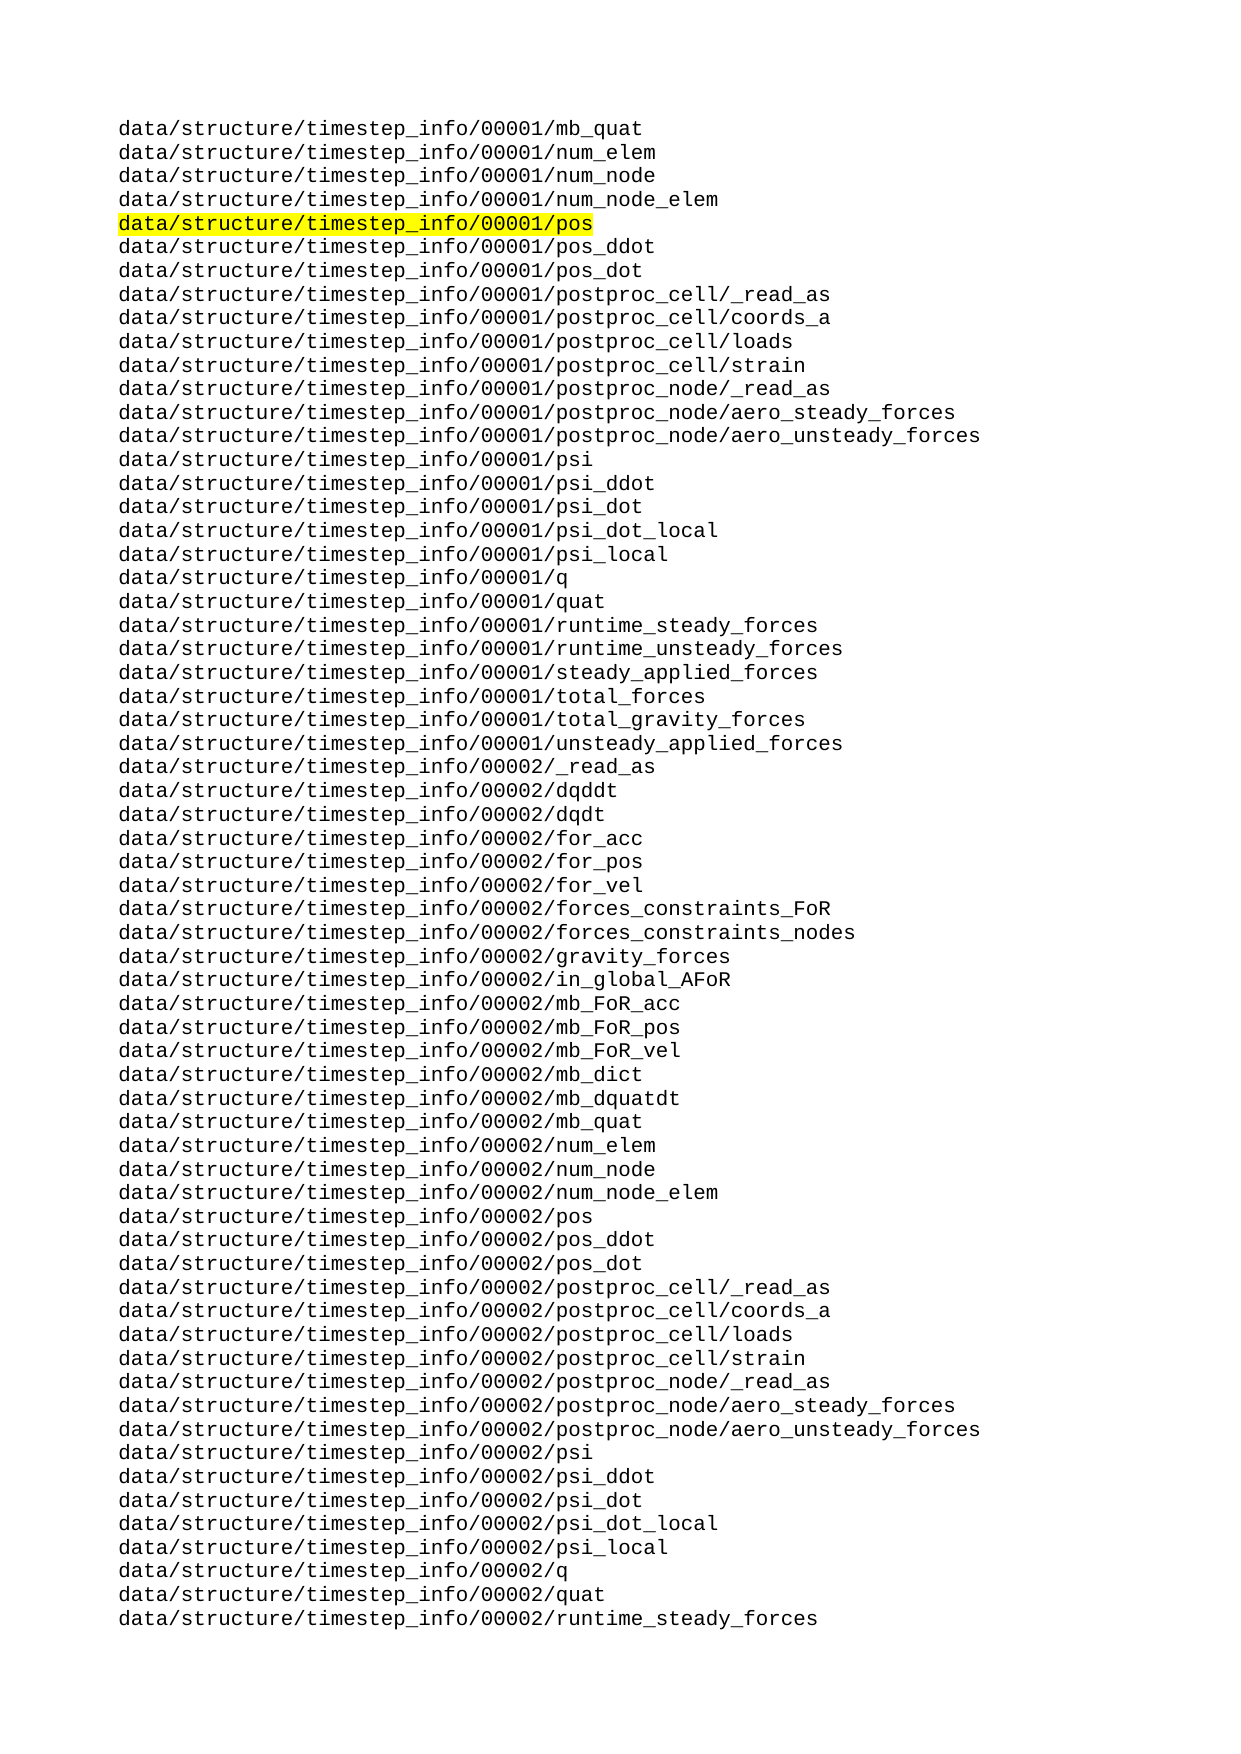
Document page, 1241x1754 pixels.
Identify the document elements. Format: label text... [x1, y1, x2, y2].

text data/structure/timestep_info/00001/pos [118, 213, 1122, 236]
text data/structure/timestep_info/00001/num_node_elem [118, 189, 1122, 213]
text data/structure/timestep_info/00001/postproc_node/aero_steady_forces [118, 402, 1122, 426]
text data/structure/timestep_info/00002/for_vel [118, 875, 1122, 898]
text data/structure/timestep_info/00001/total_forces [118, 686, 1122, 709]
text data/structure/timestep_info/00002/_read_as [118, 757, 1122, 780]
text data/structure/timestep_info/00002/postproc_node/_read_as [118, 1371, 1122, 1395]
text data/structure/timestep_info/00001/psi_ddot [118, 473, 1122, 496]
text data/structure/timestep_info/00002/dqdt [118, 804, 1122, 827]
text data/structure/timestep_info/00001/runtime_unsteady_forces [118, 638, 1122, 662]
text data/structure/timestep_info/00002/postproc_cell/strain [118, 1348, 1122, 1371]
text data/structure/timestep_info/00002/postproc_cell/loads [118, 1324, 1122, 1348]
text data/structure/timestep_info/00002/in_global_AFoR [118, 969, 1122, 993]
text data/structure/timestep_info/00002/for_pos [118, 851, 1122, 875]
text data/structure/timestep_info/00001/mb_quat [118, 118, 1122, 142]
text data/structure/timestep_info/00002/for_acc [118, 827, 1122, 851]
text data/structure/timestep_info/00002/pos_dot [118, 1253, 1122, 1277]
text data/structure/timestep_info/00002/gravity_forces [118, 946, 1122, 969]
text data/structure/timestep_info/00001/postproc_node/aero_unsteady_forces [118, 426, 1122, 449]
text data/structure/timestep_info/00001/steady_applied_forces [118, 662, 1122, 686]
text data/structure/timestep_info/00001/postproc_cell/_read_as [118, 284, 1122, 307]
text data/structure/timestep_info/00001/psi_dot [118, 496, 1122, 520]
text data/structure/timestep_info/00002/psi_local [118, 1537, 1122, 1561]
text data/structure/timestep_info/00001/unsteady_applied_forces [118, 733, 1122, 757]
text data/structure/timestep_info/00001/pos_ddot [118, 236, 1122, 260]
text data/structure/timestep_info/00002/forces_constraints_FoR [118, 898, 1122, 922]
text data/structure/timestep_info/00001/postproc_cell/coords_a [118, 307, 1122, 331]
text data/structure/timestep_info/00001/postproc_cell/loads [118, 331, 1122, 354]
text data/structure/timestep_info/00002/q [118, 1561, 1122, 1584]
text data/structure/timestep_info/00002/quat [118, 1584, 1122, 1608]
text data/structure/timestep_info/00002/postproc_cell/coords_a [118, 1300, 1122, 1324]
text data/structure/timestep_info/00002/mb_dquatdt [118, 1088, 1122, 1111]
text data/structure/timestep_info/00002/runtime_steady_forces [118, 1608, 1122, 1631]
text data/structure/timestep_info/00002/num_elem [118, 1135, 1122, 1158]
text data/structure/timestep_info/00001/psi [118, 449, 1122, 473]
text data/structure/timestep_info/00001/postproc_node/_read_as [118, 378, 1122, 402]
text data/structure/timestep_info/00001/runtime_steady_forces [118, 615, 1122, 638]
text data/structure/timestep_info/00001/quat [118, 591, 1122, 615]
text data/structure/timestep_info/00001/num_elem [118, 142, 1122, 165]
text data/structure/timestep_info/00002/pos_ddot [118, 1229, 1122, 1253]
text data/structure/timestep_info/00001/num_node [118, 165, 1122, 189]
text data/structure/timestep_info/00002/num_node [118, 1158, 1122, 1182]
text data/structure/timestep_info/00002/postproc_cell/_read_as [118, 1277, 1122, 1300]
text data/structure/timestep_info/00002/mb_FoR_pos [118, 1017, 1122, 1040]
text data/structure/timestep_info/00002/psi_dot [118, 1489, 1122, 1513]
text data/structure/timestep_info/00002/num_node_elem [118, 1182, 1122, 1206]
text data/structure/timestep_info/00002/mb_FoR_vel [118, 1040, 1122, 1064]
text data/structure/timestep_info/00002/mb_FoR_acc [118, 993, 1122, 1017]
text data/structure/timestep_info/00002/dqddt [118, 780, 1122, 804]
text data/structure/timestep_info/00001/q [118, 567, 1122, 591]
text data/structure/timestep_info/00002/mb_dict [118, 1064, 1122, 1088]
text data/structure/timestep_info/00002/psi_dot_local [118, 1513, 1122, 1537]
text data/structure/timestep_info/00001/postproc_cell/strain [118, 354, 1122, 378]
text data/structure/timestep_info/00002/psi_ddot [118, 1466, 1122, 1489]
text data/structure/timestep_info/00002/postproc_node/aero_steady_forces [118, 1395, 1122, 1419]
text data/structure/timestep_info/00002/psi [118, 1442, 1122, 1466]
text data/structure/timestep_info/00002/forces_constraints_nodes [118, 922, 1122, 946]
text data/structure/timestep_info/00001/pos_dot [118, 260, 1122, 284]
text data/structure/timestep_info/00002/pos [118, 1206, 1122, 1229]
text data/structure/timestep_info/00001/psi_dot_local [118, 520, 1122, 544]
text data/structure/timestep_info/00001/psi_local [118, 544, 1122, 567]
text data/structure/timestep_info/00001/total_gravity_forces [118, 709, 1122, 733]
text data/structure/timestep_info/00002/mb_quat [118, 1111, 1122, 1135]
text data/structure/timestep_info/00002/postproc_node/aero_unsteady_forces [118, 1419, 1122, 1442]
